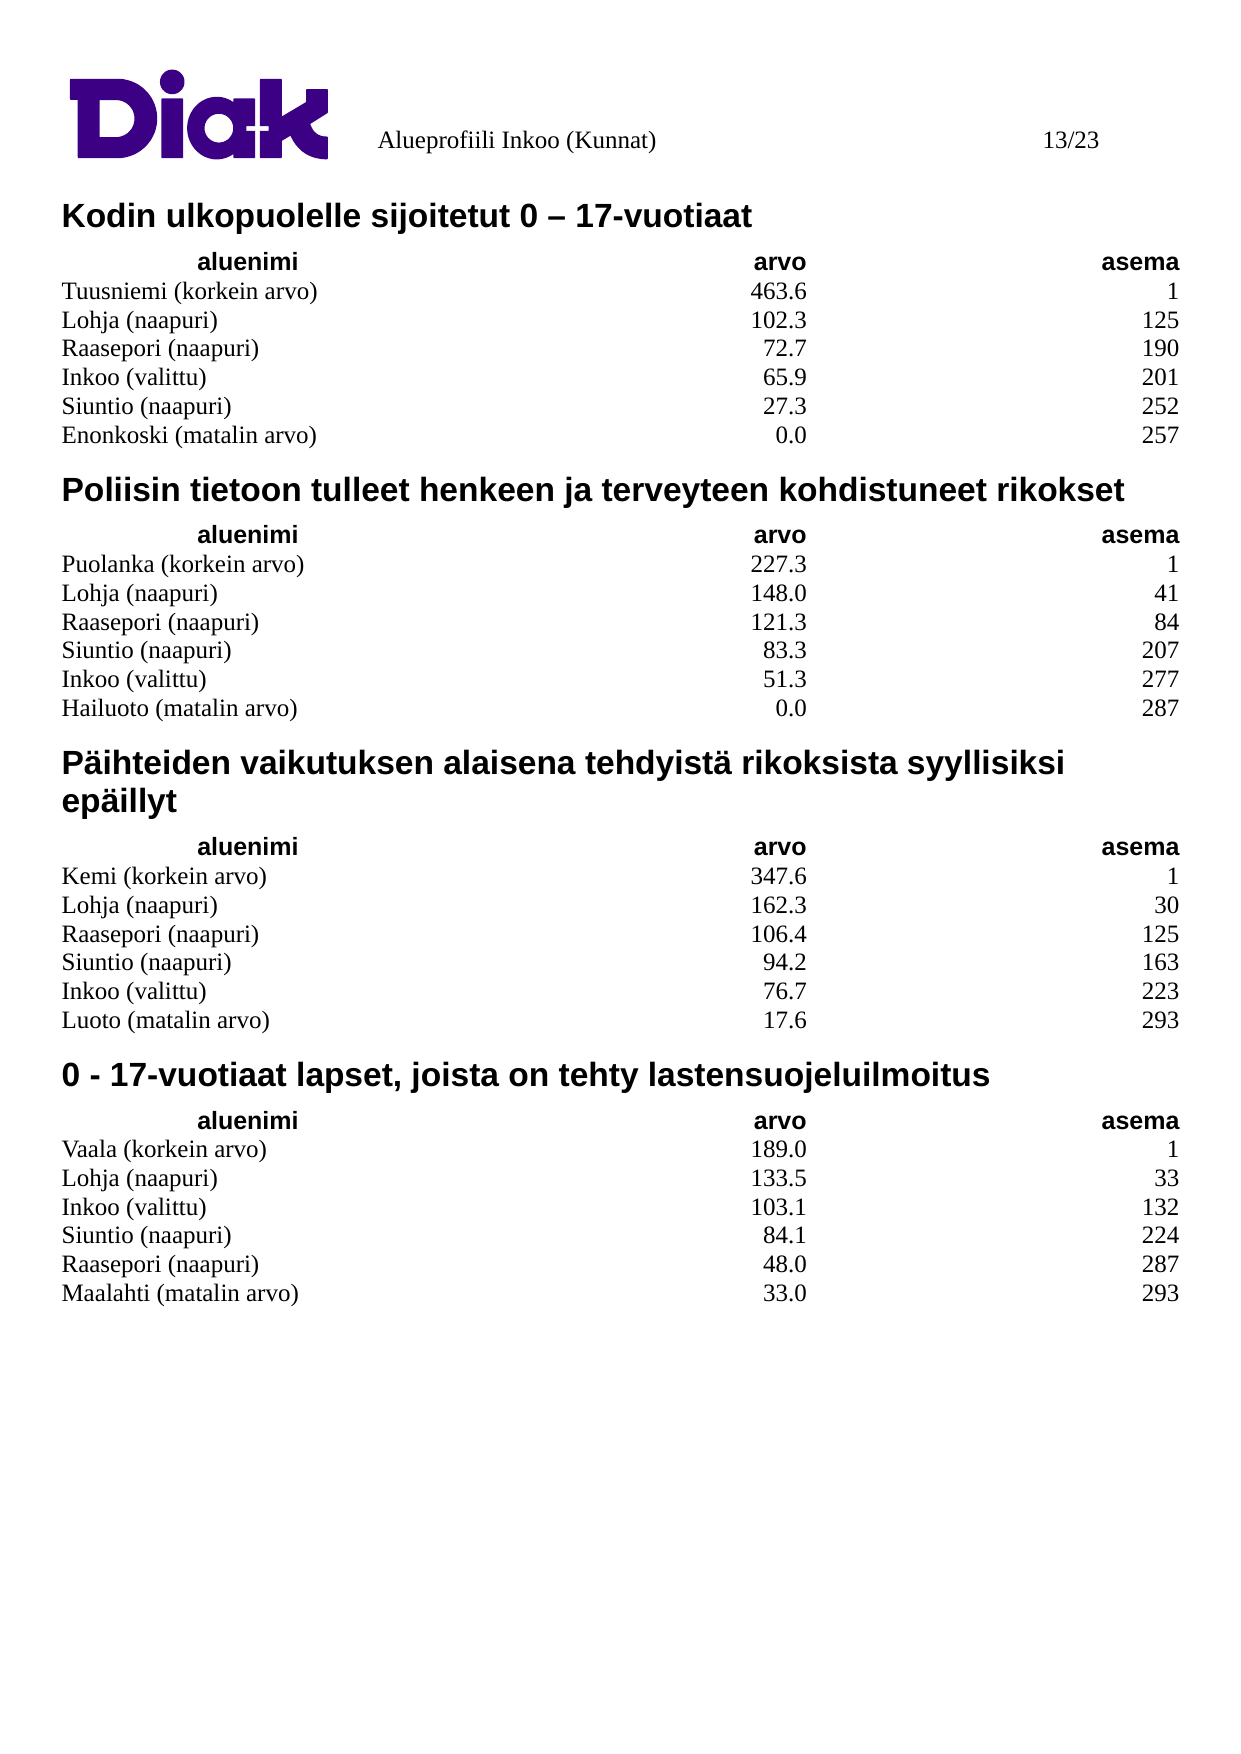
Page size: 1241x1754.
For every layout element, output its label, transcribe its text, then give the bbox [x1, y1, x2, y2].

table_cell 1 [806, 1134, 1179, 1163]
table_cell 30 [806, 890, 1179, 919]
table_cell 106.4 [434, 919, 806, 947]
table_cell 224 [806, 1221, 1179, 1249]
table_cell 0.0 [434, 693, 806, 722]
table_header arvo [434, 833, 806, 861]
table_cell Lohja (naapuri) [61, 890, 434, 919]
table_cell Raasepori (naapuri) [61, 919, 434, 947]
table_cell 1 [806, 861, 1179, 890]
table_cell Inkoo (valittu) [61, 664, 434, 693]
table_cell Siuntio (naapuri) [61, 948, 434, 976]
table_cell 72.7 [434, 334, 806, 362]
table_cell 41 [806, 578, 1179, 607]
table_cell 257 [806, 420, 1179, 448]
table_cell Inkoo (valittu) [61, 1192, 434, 1221]
table_header arvo [434, 1106, 806, 1134]
table_header aluenimi [61, 521, 434, 549]
table_cell Siuntio (naapuri) [61, 1221, 434, 1249]
table_cell Lohja (naapuri) [61, 305, 434, 333]
table_cell 347.6 [434, 861, 806, 890]
table_cell 84 [806, 607, 1179, 636]
table_cell Raasepori (naapuri) [61, 1249, 434, 1278]
table_cell 287 [806, 1249, 1179, 1278]
table_cell Enonkoski (matalin arvo) [61, 420, 434, 448]
table_cell 51.3 [434, 664, 806, 693]
table_cell 48.0 [434, 1249, 806, 1278]
table_cell 1 [806, 276, 1179, 305]
table_cell 83.3 [434, 636, 806, 664]
table_cell Siuntio (naapuri) [61, 391, 434, 420]
subtitle Poliisin tietoon tulleet henkeen ja terveyteen kohdistuneet rikokset [61, 469, 1179, 508]
table_header arvo [434, 521, 806, 549]
table_cell 463.6 [434, 276, 806, 305]
table_cell 148.0 [434, 578, 806, 607]
table_cell Hailuoto (matalin arvo) [61, 693, 434, 722]
table_cell 94.2 [434, 948, 806, 976]
table_header aluenimi [61, 1106, 434, 1134]
table_cell Lohja (naapuri) [61, 1163, 434, 1192]
table_cell 84.1 [434, 1221, 806, 1249]
table_cell Kemi (korkein arvo) [61, 861, 434, 890]
table_cell 125 [806, 919, 1179, 947]
table_header asema [806, 521, 1179, 549]
table_cell 252 [806, 391, 1179, 420]
table_header asema [806, 1106, 1179, 1134]
table_cell Raasepori (naapuri) [61, 607, 434, 636]
table_cell 0.0 [434, 420, 806, 448]
table_cell 207 [806, 636, 1179, 664]
table_cell Puolanka (korkein arvo) [61, 549, 434, 578]
subtitle Päihteiden vaikutuksen alaisena tehdyistä rikoksista syyllisiksi epäillyt [61, 743, 1179, 820]
table_cell 17.6 [434, 1005, 806, 1034]
table_header arvo [434, 247, 806, 276]
table_cell 190 [806, 334, 1179, 362]
table_cell Inkoo (valittu) [61, 362, 434, 391]
table_cell 1 [806, 549, 1179, 578]
table_cell 293 [806, 1278, 1179, 1307]
table_header asema [806, 833, 1179, 861]
table_cell 125 [806, 305, 1179, 333]
table_cell 132 [806, 1192, 1179, 1221]
table_cell 189.0 [434, 1134, 806, 1163]
table_cell 133.5 [434, 1163, 806, 1192]
subtitle Kodin ulkopuolelle sijoitetut 0 – 17-vuotiaat [61, 196, 1179, 235]
table_cell 227.3 [434, 549, 806, 578]
table_cell Lohja (naapuri) [61, 578, 434, 607]
table_header aluenimi [61, 833, 434, 861]
table_cell Tuusniemi (korkein arvo) [61, 276, 434, 305]
table_cell 277 [806, 664, 1179, 693]
table_cell Vaala (korkein arvo) [61, 1134, 434, 1163]
table_cell 65.9 [434, 362, 806, 391]
table_cell 76.7 [434, 976, 806, 1005]
table_cell Luoto (matalin arvo) [61, 1005, 434, 1034]
table_cell 103.1 [434, 1192, 806, 1221]
table_cell 223 [806, 976, 1179, 1005]
table_header asema [806, 247, 1179, 276]
table_cell 293 [806, 1005, 1179, 1034]
table_cell 121.3 [434, 607, 806, 636]
table_header aluenimi [61, 247, 434, 276]
table_cell Raasepori (naapuri) [61, 334, 434, 362]
table_cell Siuntio (naapuri) [61, 636, 434, 664]
table_cell 287 [806, 693, 1179, 722]
table_cell 201 [806, 362, 1179, 391]
subtitle 0 - 17-vuotiaat lapset, joista on tehty lastensuojeluilmoitus [61, 1054, 1179, 1093]
table_cell 102.3 [434, 305, 806, 333]
table_cell 33 [806, 1163, 1179, 1192]
table_cell 162.3 [434, 890, 806, 919]
table_cell 33.0 [434, 1278, 806, 1307]
table_cell 163 [806, 948, 1179, 976]
table_cell Inkoo (valittu) [61, 976, 434, 1005]
table_cell Maalahti (matalin arvo) [61, 1278, 434, 1307]
table_cell 27.3 [434, 391, 806, 420]
